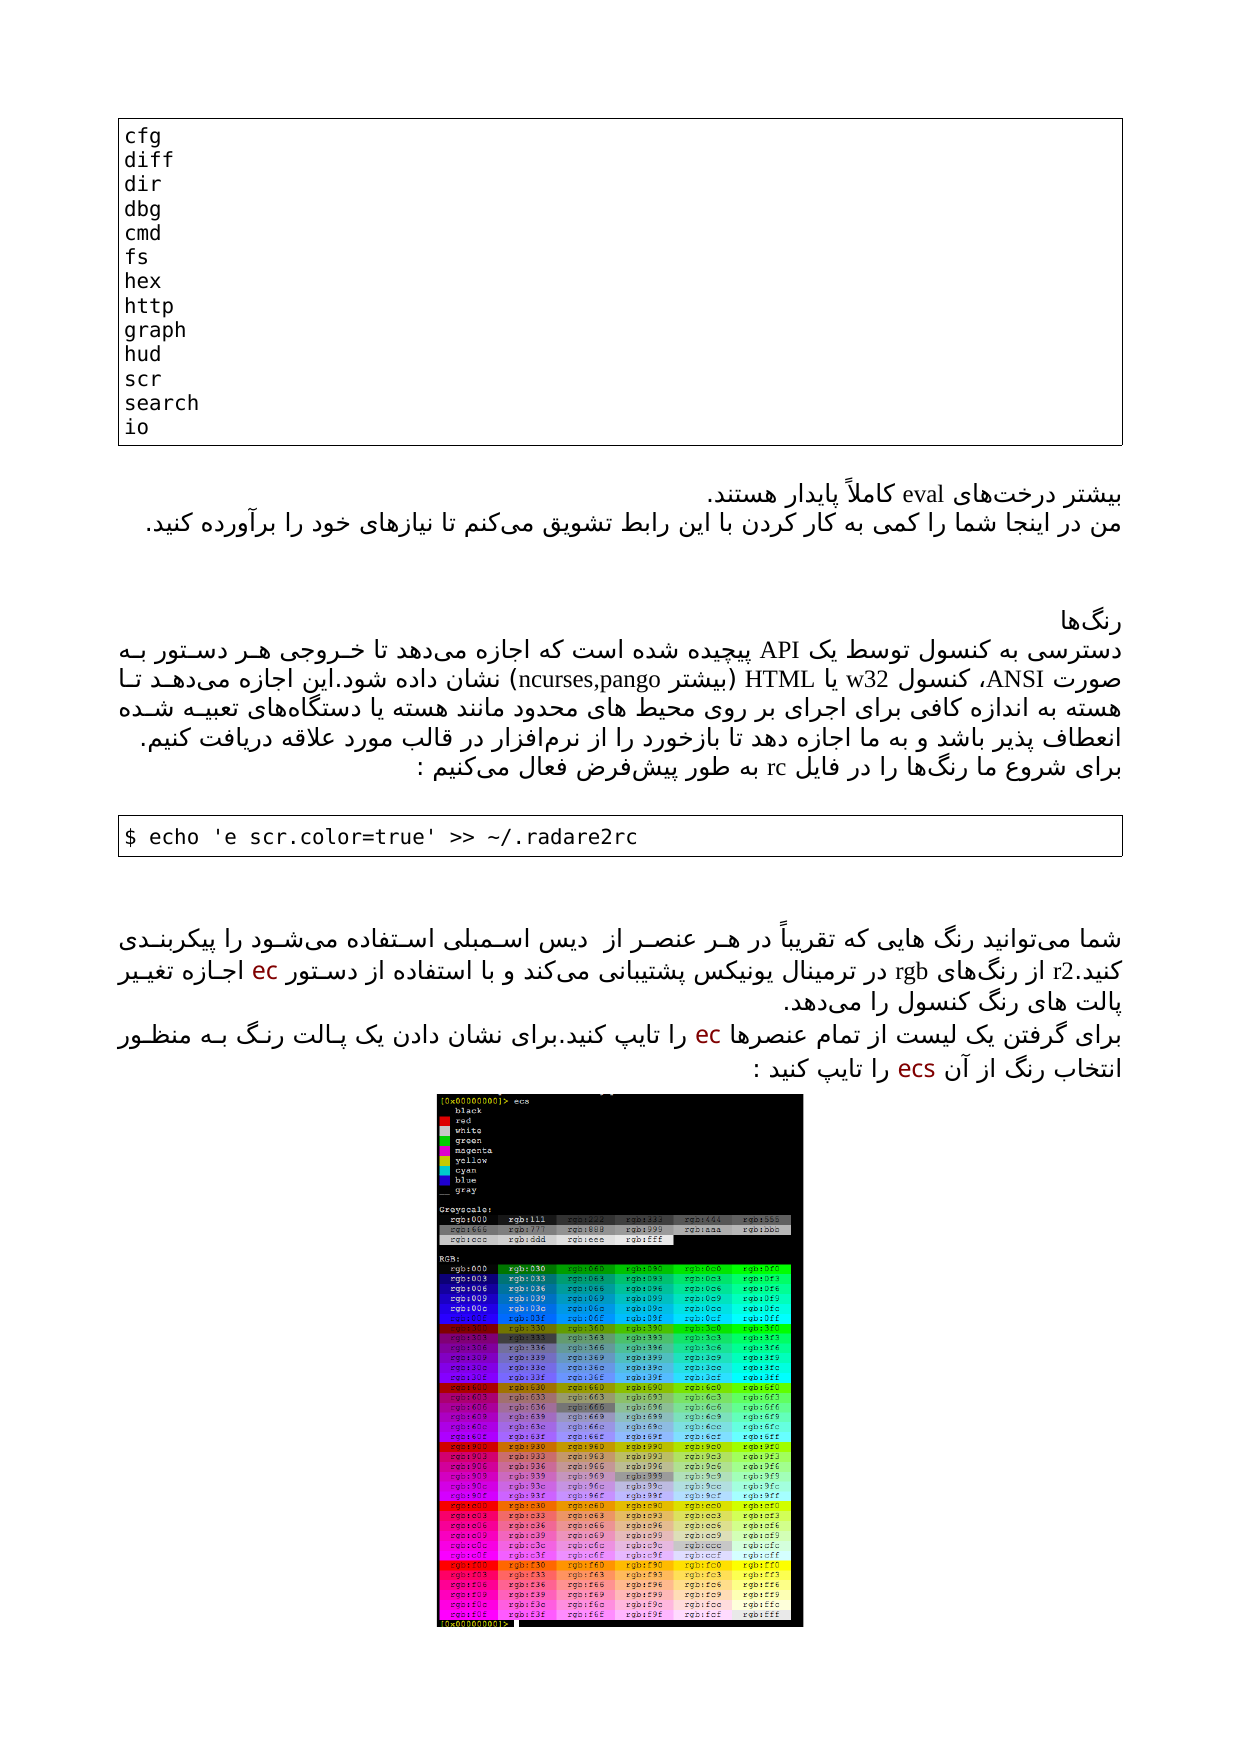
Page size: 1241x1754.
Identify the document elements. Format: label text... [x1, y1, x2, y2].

text بیشتر درخت‌های eval کاملاً پایدار هستند. [118, 479, 1122, 509]
table_header cfg diff dir dbg cmd fs hex http graph hud scr search io [119, 119, 1122, 445]
table_header $ echo 'e scr.color=true' >> ~/.radare2rc [119, 816, 1122, 856]
text رنگ‌ها [118, 606, 1122, 635]
text برای شروع ما رنگ‌ها را در فایل rc به طور پیش‌فرض فعال می‌کنیم : [118, 752, 1122, 781]
text شما می‌توانید رنگ هایی که تقریباً در هر عنصر از دیس اسمبلی استفاده می‌شود را پیکربندی کنید.r2 از رنگ‌های rgb در ترمینال یونیکس پشتیبانی می‌کند و با استفاده از دستور ec اجازه تغییر پالت های رنگ کنسول را می‌دهد. [118, 924, 1122, 1016]
text من در اینجا شما را کمی به کار کردن با این رابط تشویق می‌کنم تا نیازهای خود را برآورده کنید. [118, 509, 1122, 538]
picture [436, 1094, 804, 1627]
text برای گرفتن یک لیست از تمام عنصرها ec را تایپ کنید.برای نشان دادن یک پالت رنگ به منظور انتخاب رنگ از آن ecs را تایپ کنید : [118, 1016, 1122, 1084]
text دسترسی به کنسول توسط یک API پیچیده شده است که اجازه می‌دهد تا خروجی هر دستور به صورت ANSI، کنسول w32 یا HTML (بیشتر ncurses,pango) نشان داده شود.این اجازه می‌دهد تا هسته به اندازه کافی برای اجرای بر روی محیط های محدود مانند هسته یا دستگاه‌های تعبیه شده انعطاف پذیر باشد و به ما اجازه دهد تا بازخورد را از نرم‌افزار در قالب مورد علاقه دریافت کنیم. [118, 635, 1122, 752]
